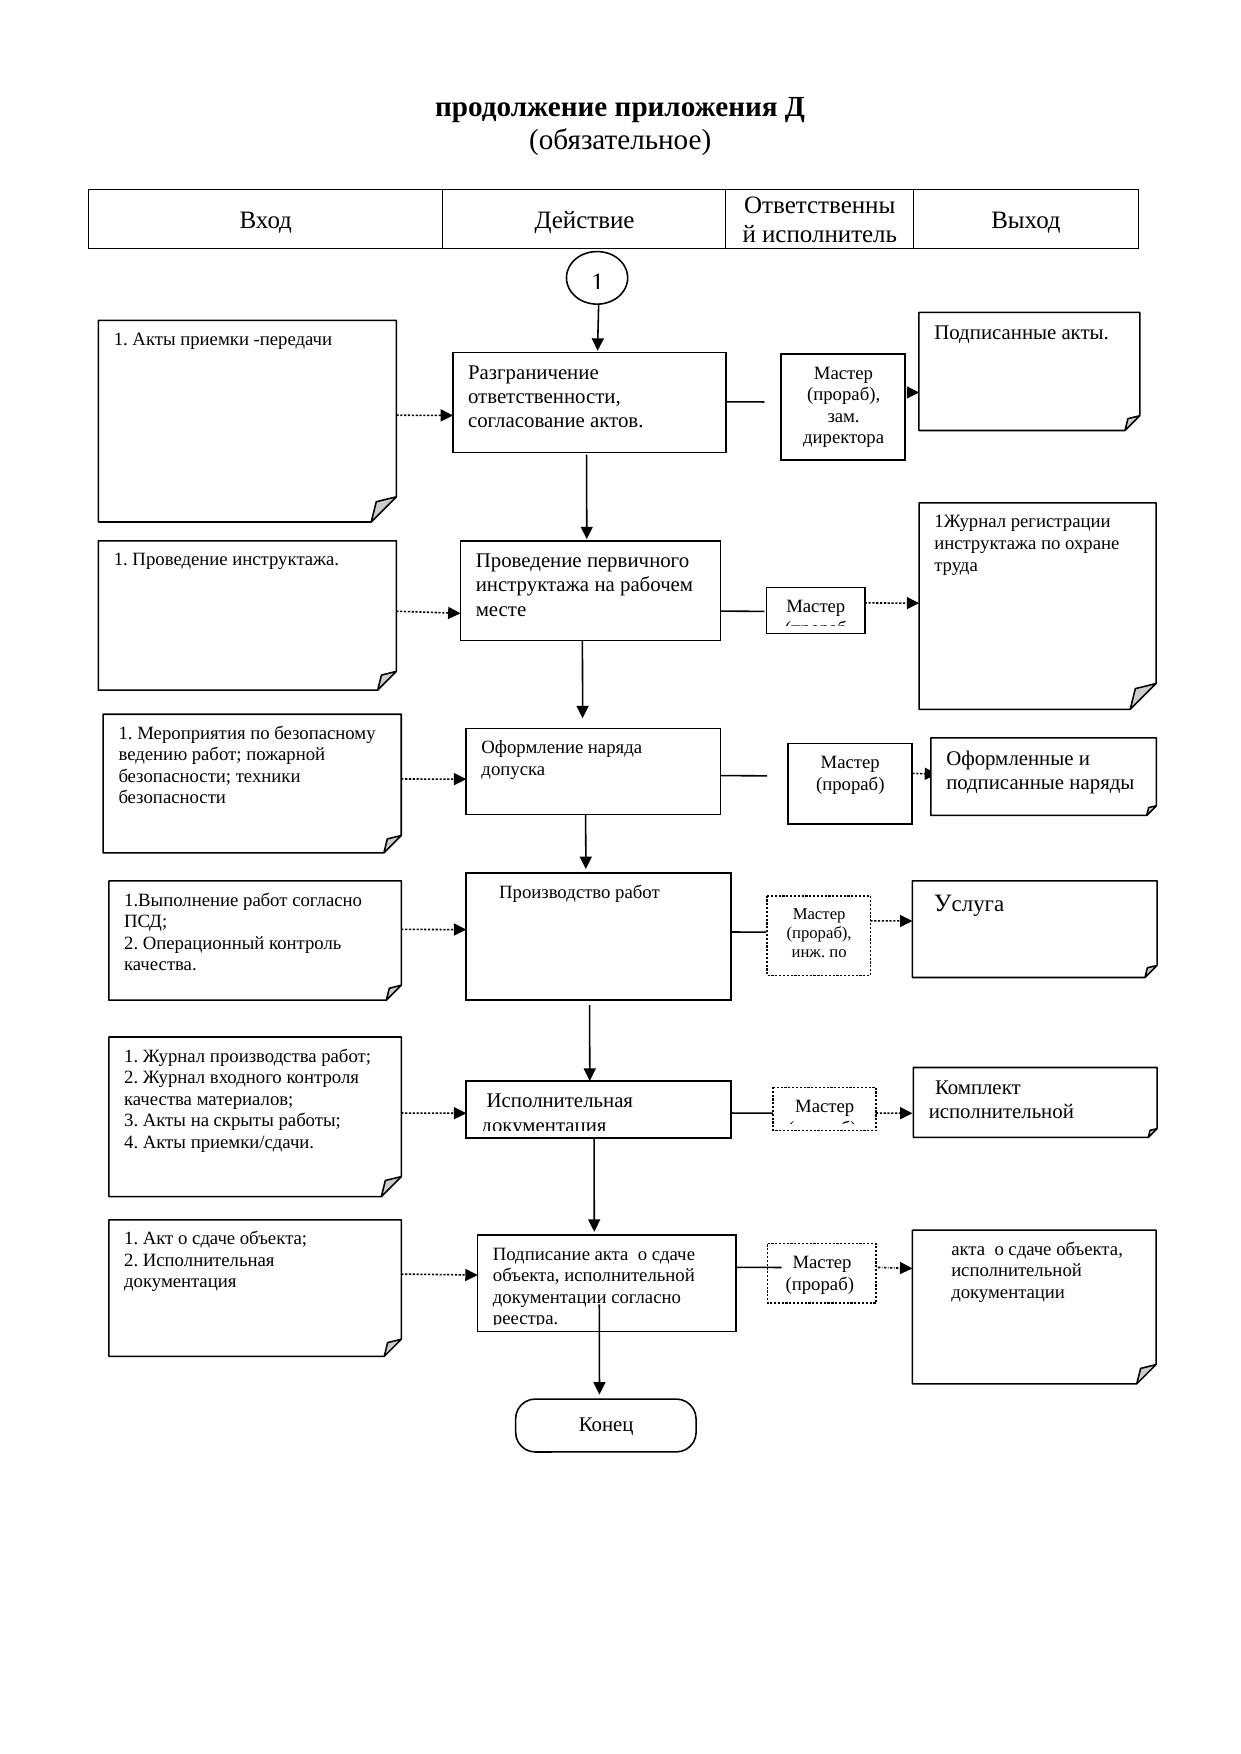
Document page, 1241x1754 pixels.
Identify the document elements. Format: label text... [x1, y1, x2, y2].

text 2. Операционный контроль качества. [124, 932, 386, 975]
table_header Вход [89, 190, 442, 248]
table_header Выход [914, 190, 1138, 248]
text Оформленные и подписанные наряды допуска [946, 746, 1142, 798]
text 4. Акты приемки/сдачи. [124, 1131, 386, 1152]
table_header Действие [443, 190, 725, 248]
text продолжение приложения Д [59, 89, 1181, 122]
text 2. Исполнительная документация [124, 1249, 386, 1292]
text 1.Выполнение работ согласно ПСД; [124, 888, 386, 932]
text Конец [536, 1412, 675, 1436]
text Производство работ [481, 881, 716, 902]
text 1. Мероприятия по безопасному ведению работ; пожарной безопасности; техники безопасности [118, 722, 386, 808]
text 1. Акты приемки -передачи [113, 328, 382, 349]
text Подписание акта о сдаче объекта, исполнительной документации согласно реестра. [493, 1243, 721, 1324]
text Мастер (прораб), зам. директора по производству [796, 362, 890, 453]
text Мастер (прораб) [783, 1251, 861, 1294]
text 2. Журнал входного контроля качества материалов; [124, 1066, 386, 1109]
text 3. Акты на скрыты работы; [124, 1109, 386, 1131]
text Проведение первичного инструктажа на рабочем месте [476, 548, 706, 621]
text 1 [591, 267, 604, 289]
table_header Ответственный исполнитель [726, 190, 913, 248]
text 1Журнал регистрации инструктажа по охране труда [934, 510, 1141, 575]
text акта о сдаче объекта, исполнительной документации [951, 1238, 1141, 1302]
text Мастер (прораб) [803, 751, 897, 794]
text Оформление наряда допуска [481, 736, 706, 779]
text Услуга [927, 888, 1142, 917]
text Комплект исполнительной документации [928, 1075, 1142, 1121]
text 1. Акт о сдаче объекта; [124, 1227, 386, 1249]
text Исполнительная документация [481, 1088, 716, 1131]
text 1. Журнал производства работ; [124, 1044, 386, 1066]
text Мастер (прораб) [788, 1095, 861, 1123]
text Мастер (прораб) [781, 595, 850, 626]
text Разграничение ответственности, согласование актов. [468, 360, 711, 432]
text Подписанные акты. [934, 320, 1125, 344]
text 1. Проведение инструктажа. [113, 548, 382, 570]
text (обязательное) [59, 122, 1181, 156]
text Мастер (прораб), инж. по качеству [782, 904, 856, 968]
